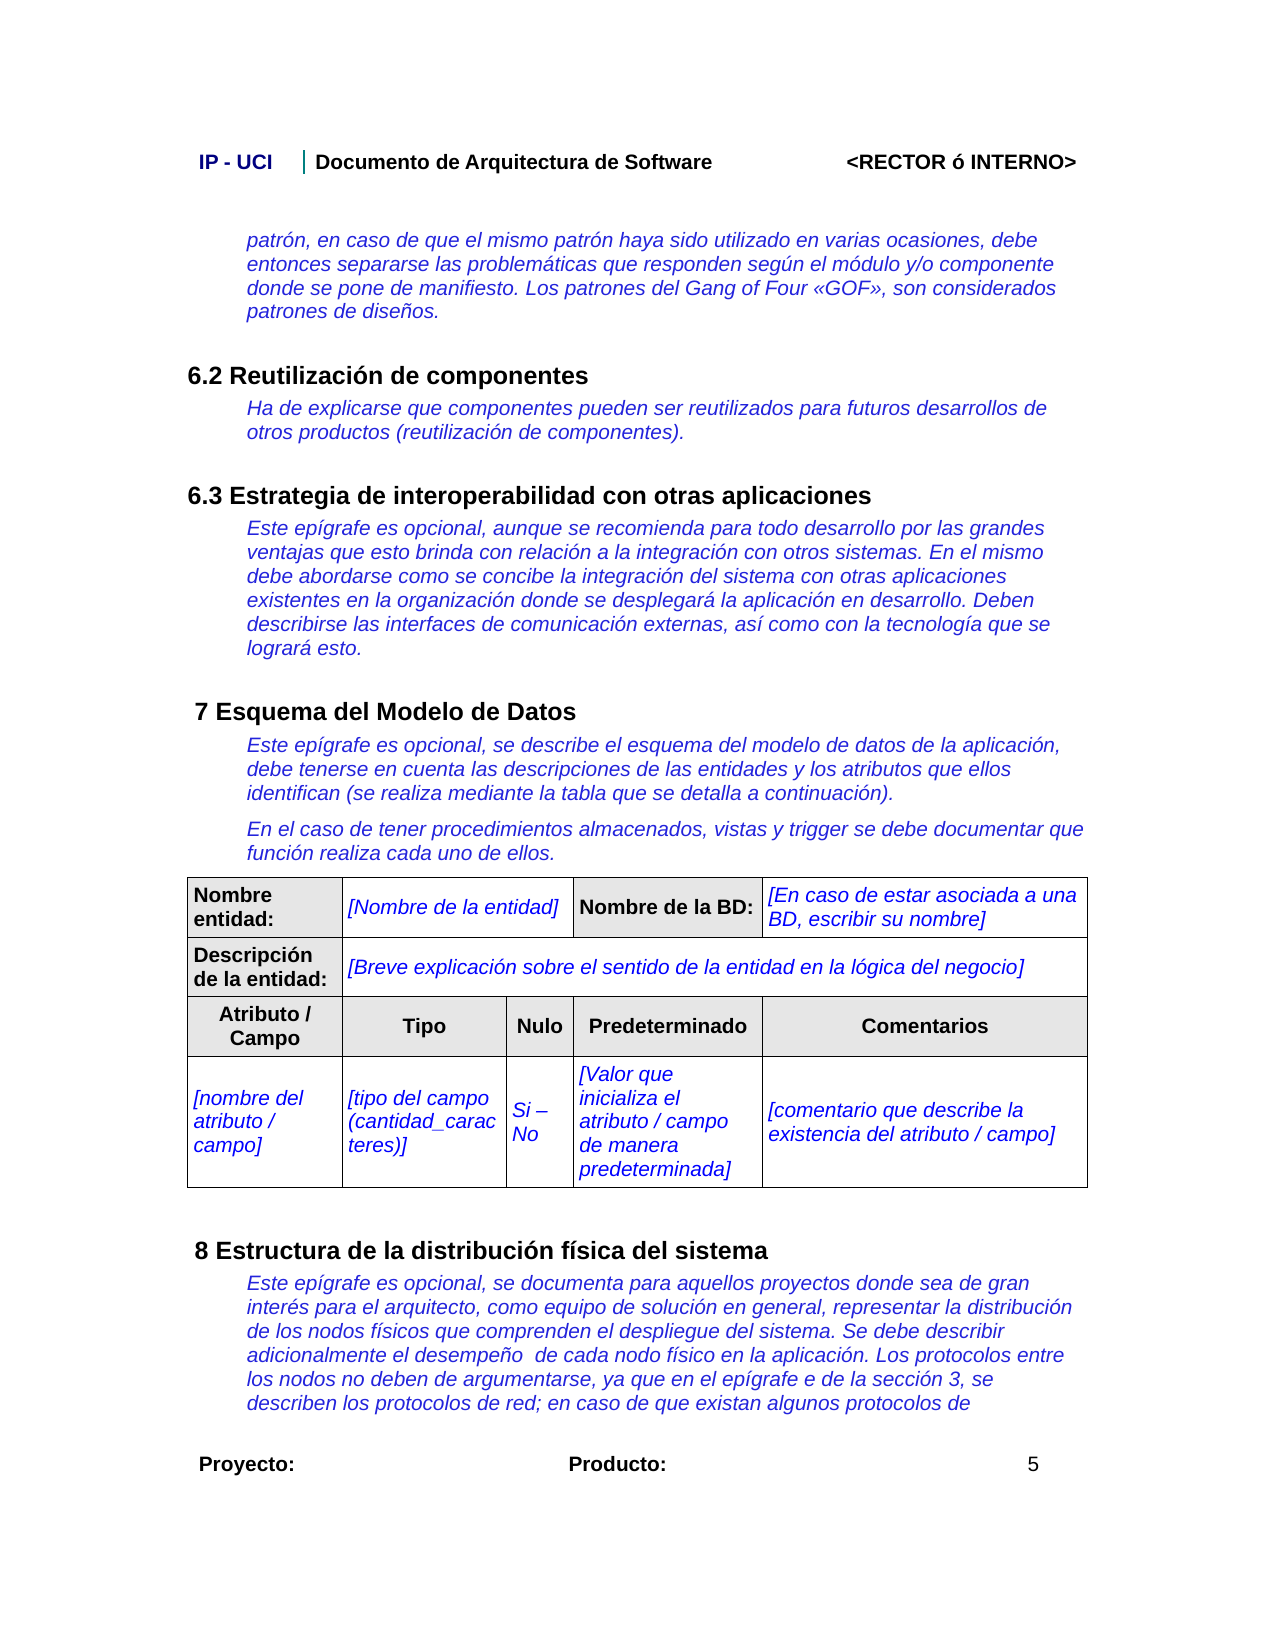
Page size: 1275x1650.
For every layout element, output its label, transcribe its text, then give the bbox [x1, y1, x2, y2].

table_cell Tipo [343, 997, 506, 1056]
table_cell Predeterminado [574, 997, 762, 1056]
table_cell Descripción de la entidad: [188, 938, 342, 996]
table_cell [nombre del atributo / campo] [188, 1057, 342, 1187]
text Ha de explicarse que componentes pueden ser reutilizados para futuros desarrollos de otros productos (reutilización de componentes). [247, 396, 1087, 444]
subtitle 6.2 Reutilización de componentes [187, 361, 1087, 389]
table_cell Si – No [507, 1057, 573, 1187]
text Este epígrafe es opcional, se describe el esquema del modelo de datos de la aplicación, debe tenerse en cuenta las descripciones de las entidades y los atributos que ellos identifican (se realiza mediante la tabla que se detalla a continuación). [247, 732, 1087, 804]
table_cell Nulo [507, 997, 573, 1056]
table_cell [Breve explicación sobre el sentido de la entidad en la lógica del negocio] [343, 938, 1087, 996]
table_cell Comentarios [763, 997, 1087, 1056]
table_cell [tipo del campo (cantidad_caracteres)] [343, 1057, 506, 1187]
table_cell [comentario que describe la existencia del atributo / campo] [763, 1057, 1087, 1187]
subtitle Estructura de la distribución física del sistema [187, 1236, 1087, 1265]
table_header [Nombre de la entidad] [343, 878, 573, 937]
subtitle Esquema del Modelo de Datos [187, 697, 1087, 726]
table_cell [Valor que inicializa el atributo / campo de manera predeterminada] [574, 1057, 762, 1187]
text Este epígrafe es opcional, se documenta para aquellos proyectos donde sea de gran interés para el arquitecto, como equipo de solución en general, representar la distribución de los nodos físicos que comprenden el despliegue del sistema. Se debe describir adicionalmente el desempeño de cada nodo físico en la aplicación. Los protocolos entre los nodos no deben de argumentarse, ya que en el epígrafe e de la sección 3, se describen los protocolos de red; en caso de que existan algunos protocolos de [247, 1271, 1087, 1415]
table_header [En caso de estar asociada a una BD, escribir su nombre] [763, 878, 1087, 937]
table_header Nombre de la BD: [574, 878, 762, 937]
text patrón, en caso de que el mismo patrón haya sido utilizado en varias ocasiones, debe entonces separarse las problemáticas que responden según el módulo y/o componente donde se pone de manifiesto. Los patrones del Gang of Four «GOF», son considerados patrones de diseños. [247, 227, 1087, 323]
subtitle 6.3 Estrategia de interoperabilidad con otras aplicaciones [187, 481, 1087, 510]
table_cell Atributo / Campo [188, 997, 342, 1056]
text Este epígrafe es opcional, aunque se recomienda para todo desarrollo por las grandes ventajas que esto brinda con relación a la integración con otros sistemas. En el mismo debe abordarse como se concibe la integración del sistema con otras aplicaciones existentes en la organización donde se desplegará la aplicación en desarrollo. Deben describirse las interfaces de comunicación externas, así como con la tecnología que se logrará esto. [247, 516, 1087, 660]
table_header Nombre entidad: [188, 878, 342, 937]
text En el caso de tener procedimientos almacenados, vistas y trigger se debe documentar que función realiza cada uno de ellos. [247, 817, 1087, 865]
